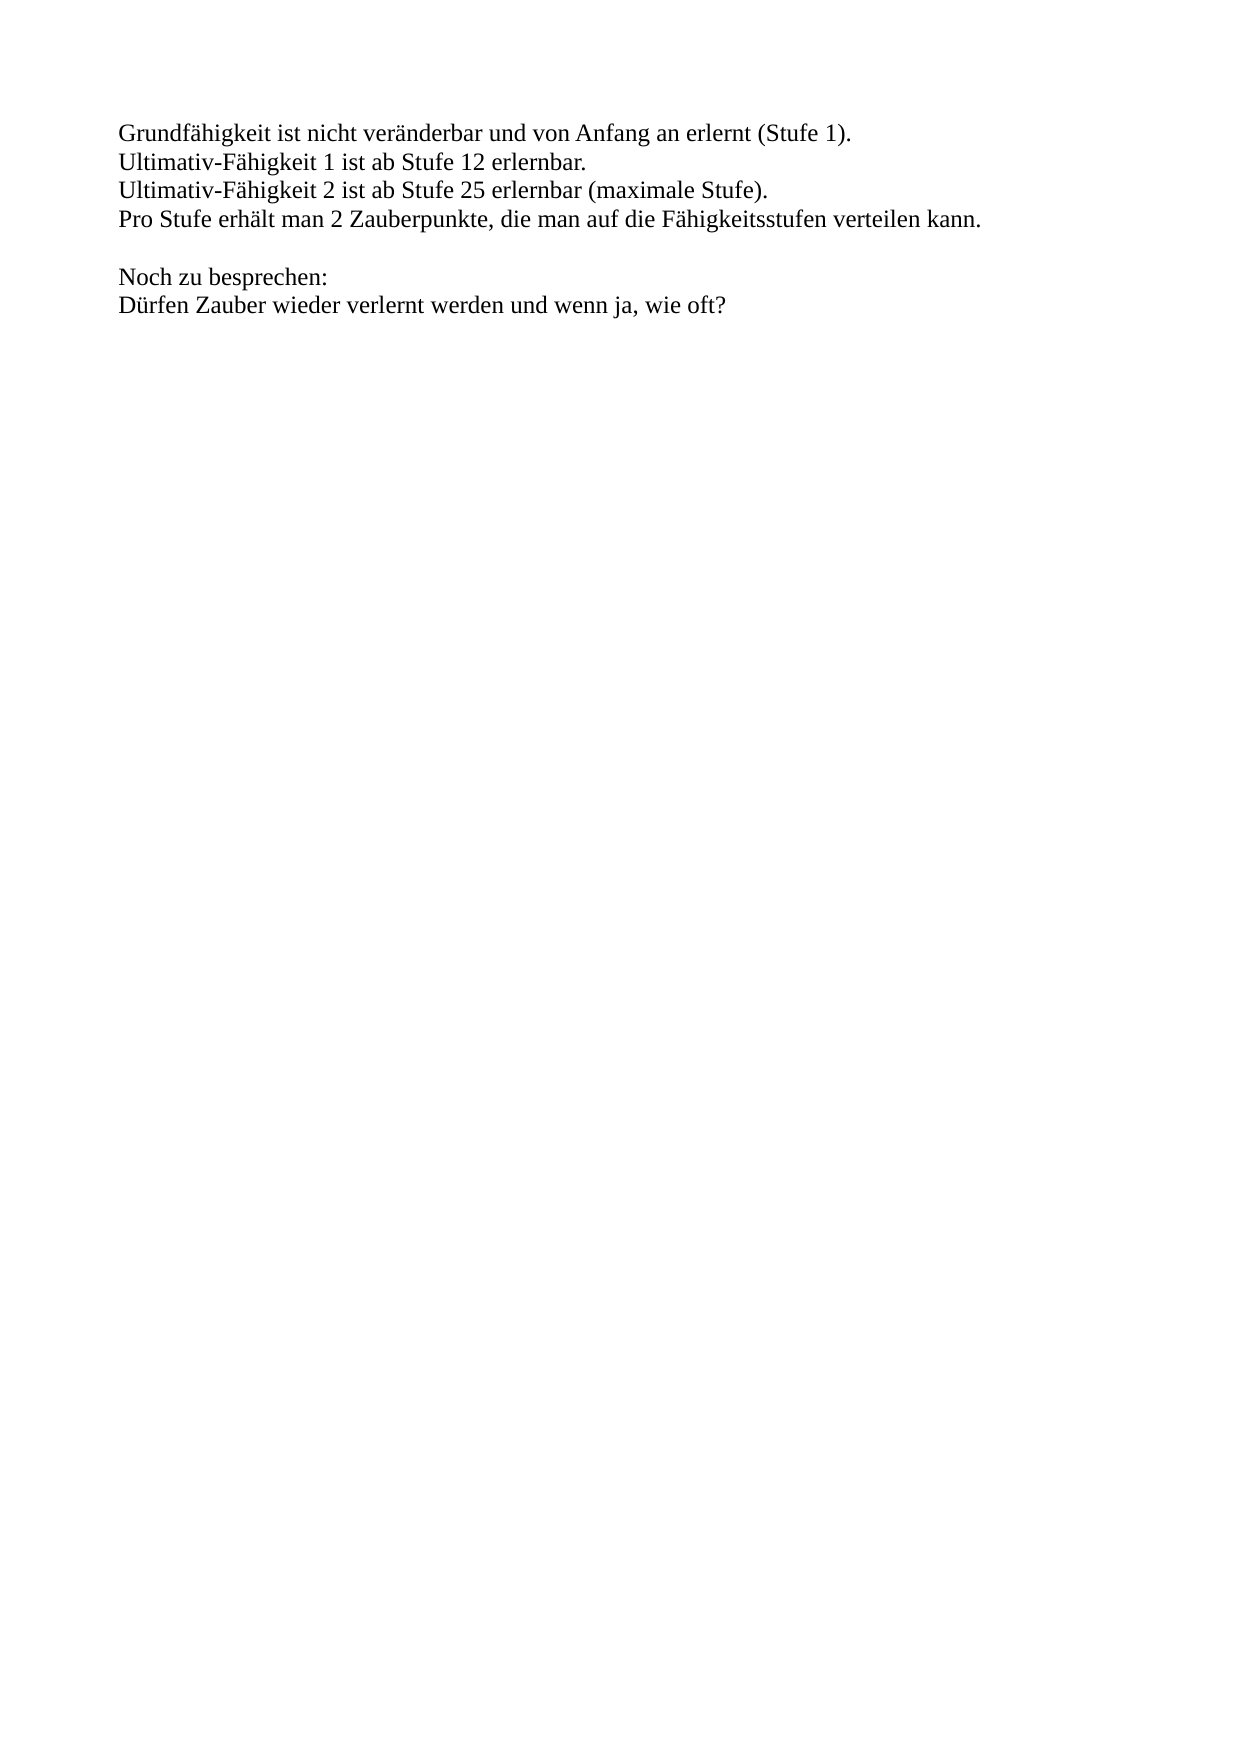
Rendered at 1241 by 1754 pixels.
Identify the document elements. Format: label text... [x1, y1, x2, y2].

text Noch zu besprechen: [118, 262, 1122, 291]
text Grundfähigkeit ist nicht veränderbar und von Anfang an erlernt (Stufe 1). [118, 118, 1122, 147]
text Ultimativ-Fähigkeit 2 ist ab Stufe 25 erlernbar (maximale Stufe). [118, 176, 1122, 204]
text Ultimativ-Fähigkeit 1 ist ab Stufe 12 erlernbar. [118, 147, 1122, 176]
text Pro Stufe erhält man 2 Zauberpunkte, die man auf die Fähigkeitsstufen verteilen kann. [118, 204, 1122, 233]
text Dürfen Zauber wieder verlernt werden und wenn ja, wie oft? [118, 291, 1122, 319]
